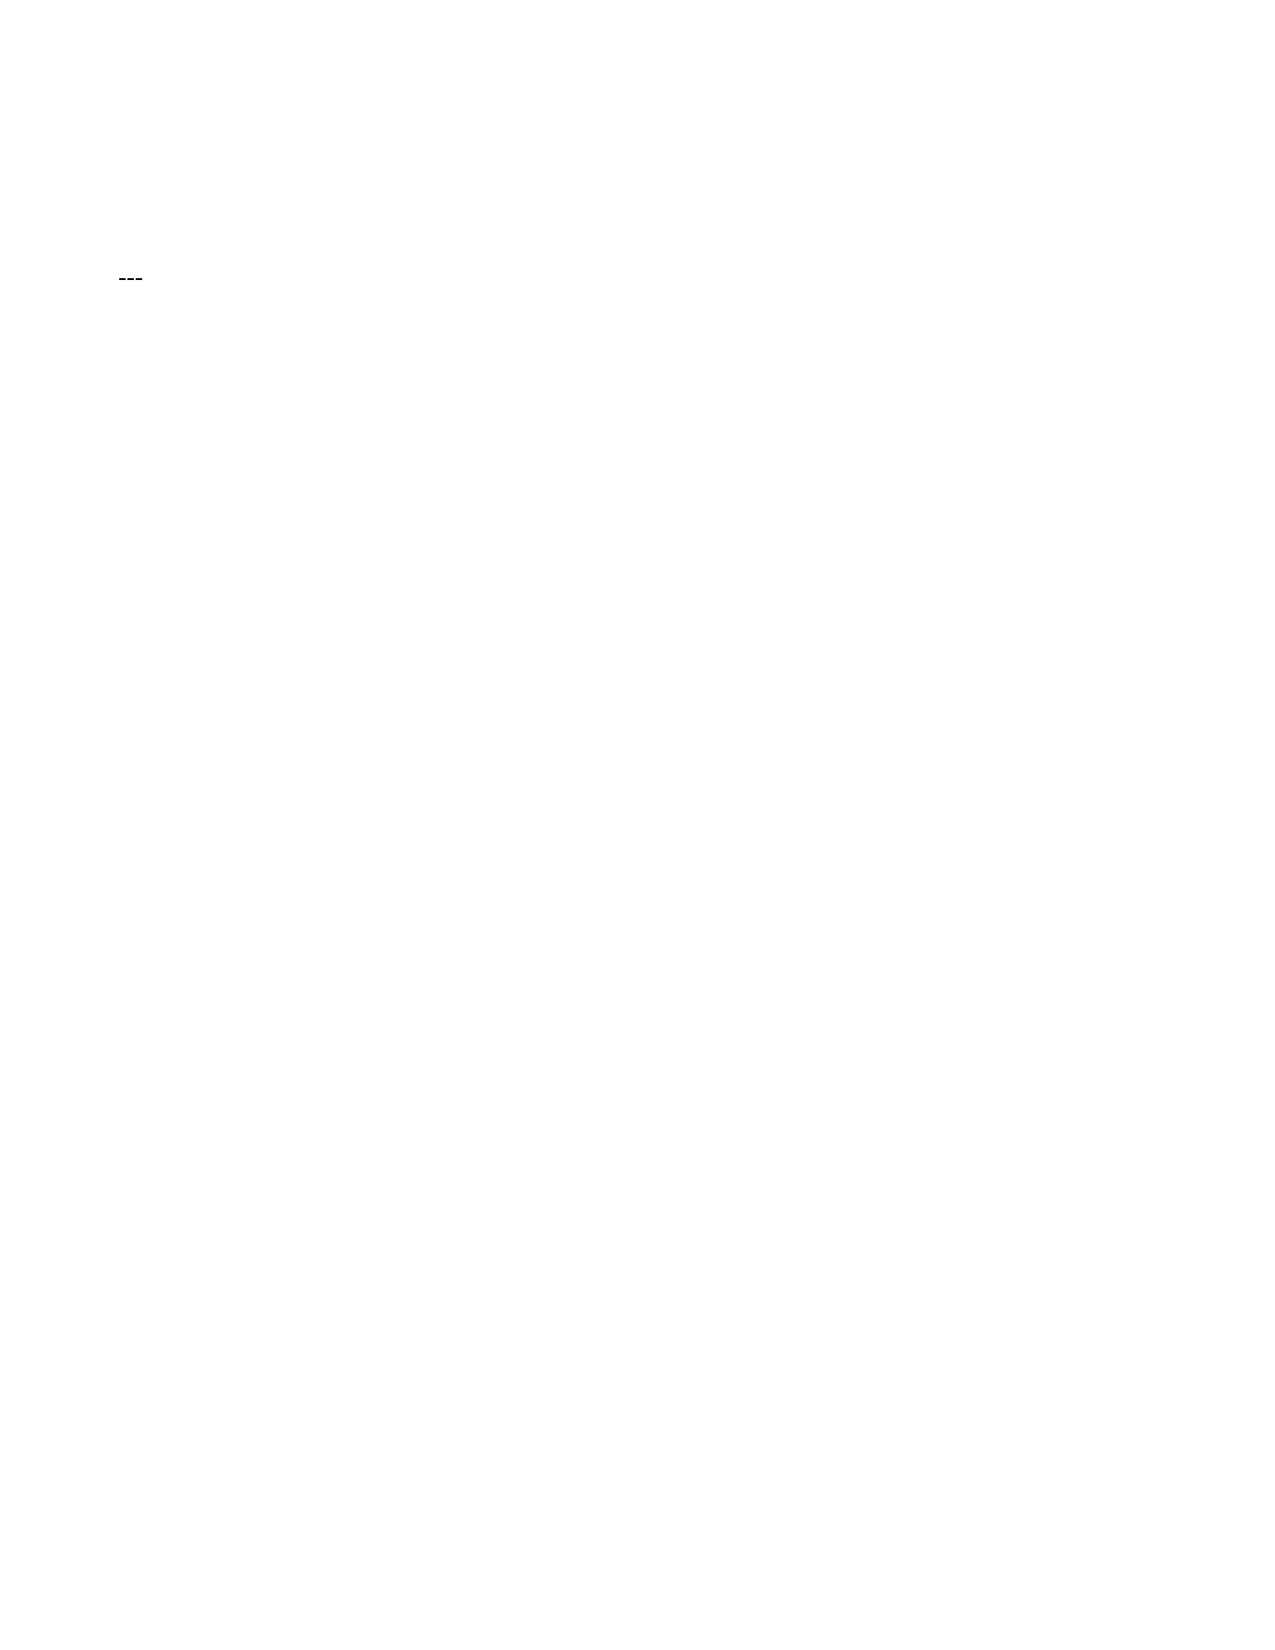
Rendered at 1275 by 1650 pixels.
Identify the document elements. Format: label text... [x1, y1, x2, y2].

text --- [118, 262, 1157, 291]
